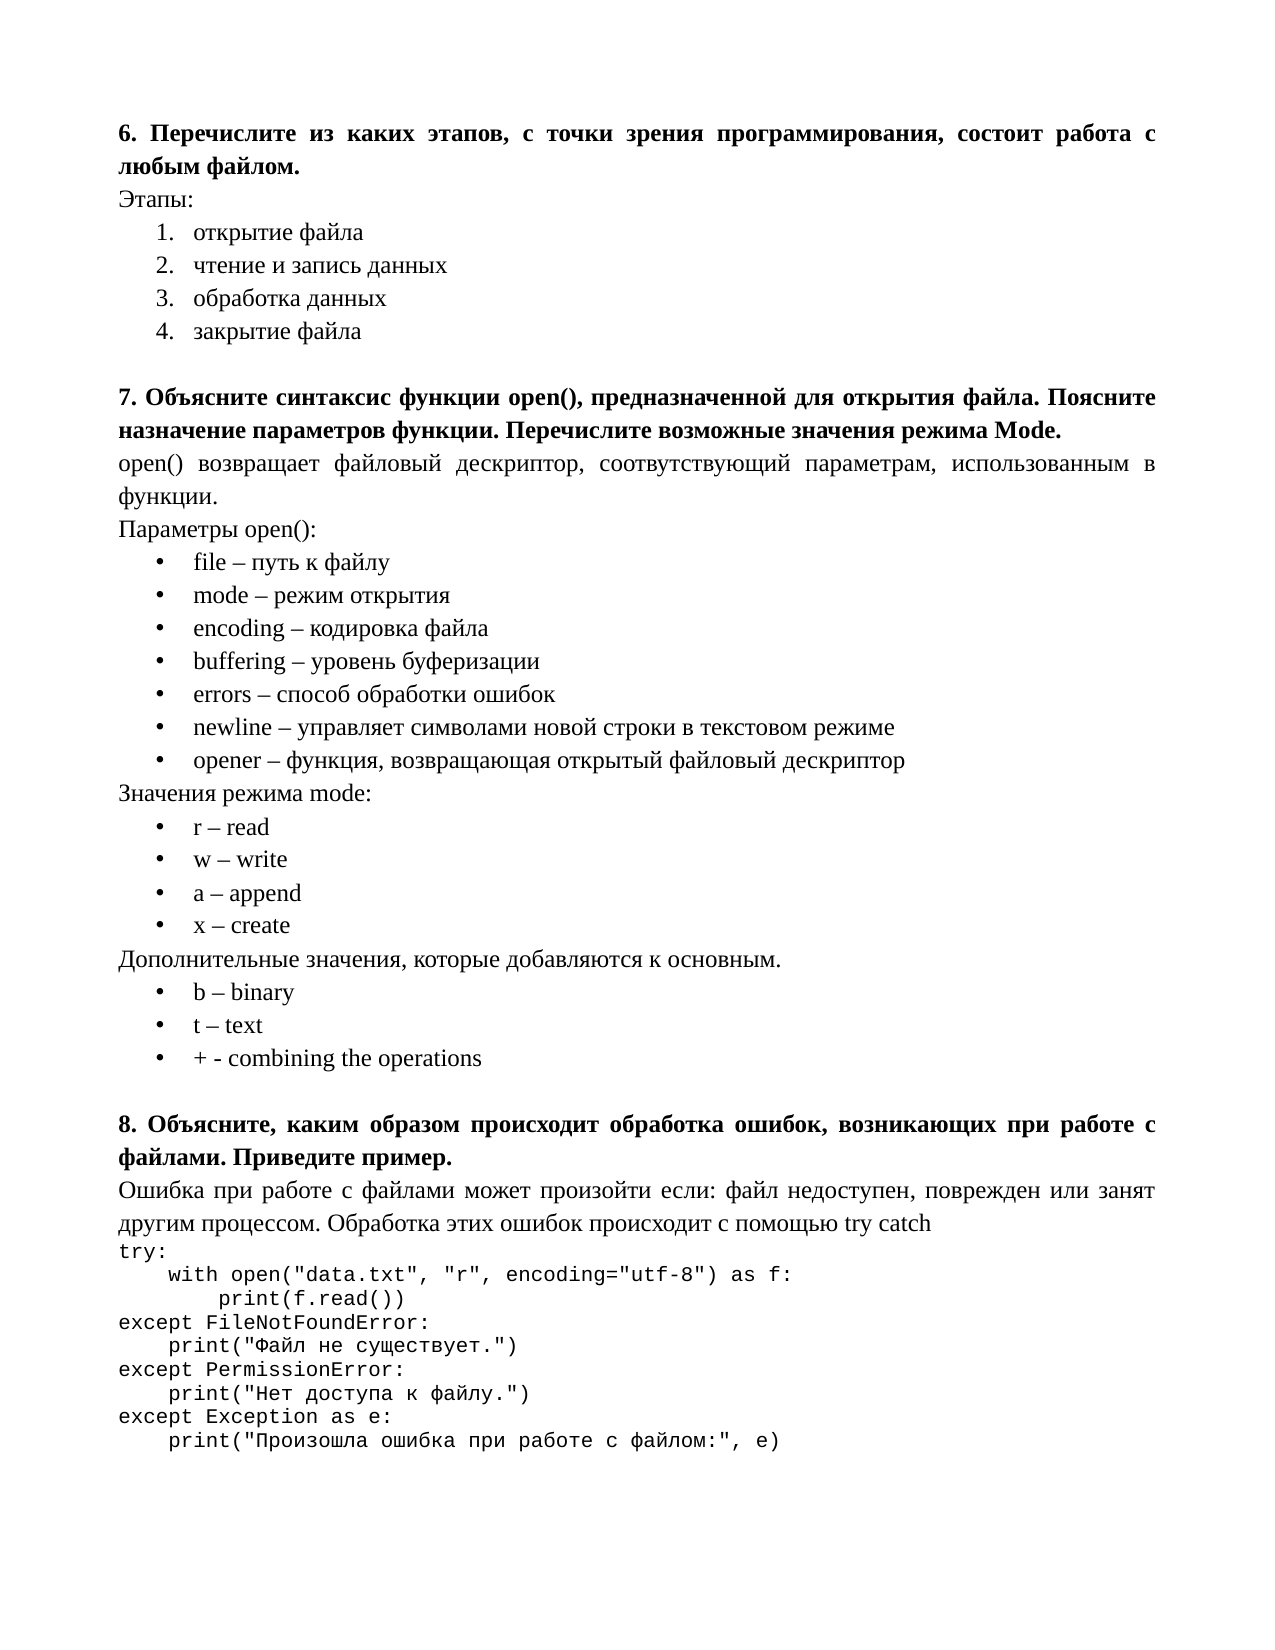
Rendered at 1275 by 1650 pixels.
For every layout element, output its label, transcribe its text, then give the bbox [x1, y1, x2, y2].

list закрытие файла [156, 316, 1157, 345]
text 6. Перечислите из каких этапов, с точки зрения программирования, состоит работа с любым файлом. [118, 118, 1157, 180]
text Параметры open(): [118, 514, 1157, 543]
text 8. Объясните, каким образом происходит обработка ошибок, возникающих при работе с файлами. Приведите пример. [118, 1109, 1157, 1171]
text print("Нет доступа к файлу.") [118, 1383, 1157, 1406]
list чтение и запись данных [156, 250, 1157, 279]
list w – write [156, 844, 1157, 873]
list opener – функция, возвращающая открытый файловый дескриптор [156, 746, 1157, 774]
text print("Произошла ошибка при работе с файлом:", e) [118, 1430, 1157, 1454]
list t – text [156, 1010, 1157, 1038]
text except Exception as e: [118, 1406, 1157, 1430]
list обработка данных [156, 283, 1157, 312]
text try: [118, 1241, 1157, 1264]
list x – create [156, 911, 1157, 939]
list r – read [156, 812, 1157, 840]
text Значения режима mode: [118, 778, 1157, 807]
text except FileNotFoundError: [118, 1312, 1157, 1335]
list a – append [156, 878, 1157, 906]
text with open("data.txt", "r", encoding="utf-8") as f: [118, 1264, 1157, 1288]
list newline – управляет символами новой строки в текстовом режиме [156, 712, 1157, 741]
list mode – режим открытия [156, 580, 1157, 609]
list buffering – уровень буферизации [156, 646, 1157, 675]
list открытие файла [156, 217, 1157, 246]
text print(f.read()) [118, 1288, 1157, 1312]
text Этапы: [118, 184, 1157, 213]
list errors – способ обработки ошибок [156, 679, 1157, 708]
text except PermissionError: [118, 1359, 1157, 1383]
text Дополнительные значения, которые добавляются к основным. [118, 944, 1157, 972]
text 7. Объясните синтаксис функции ореn(), предназначенной для открытия файла. Поясните назначение параметров функции. Перечислите возможные значения режима Mode. [118, 382, 1157, 444]
list + - combining the operations [156, 1043, 1157, 1071]
list encoding – кодировка файла [156, 613, 1157, 642]
list b – binary [156, 977, 1157, 1005]
list file – путь к файлу [156, 547, 1157, 576]
text Ошибка при работе с файлами может произойти если: файл недоступен, поврежден или занят другим процессом. Обработка этих ошибок происходит с помощью try catch [118, 1175, 1157, 1237]
text open() возвращает файловый дескриптор, соотвутствующий параметрам, использованным в функции. [118, 448, 1157, 510]
text print("Файл не существует.") [118, 1335, 1157, 1359]
